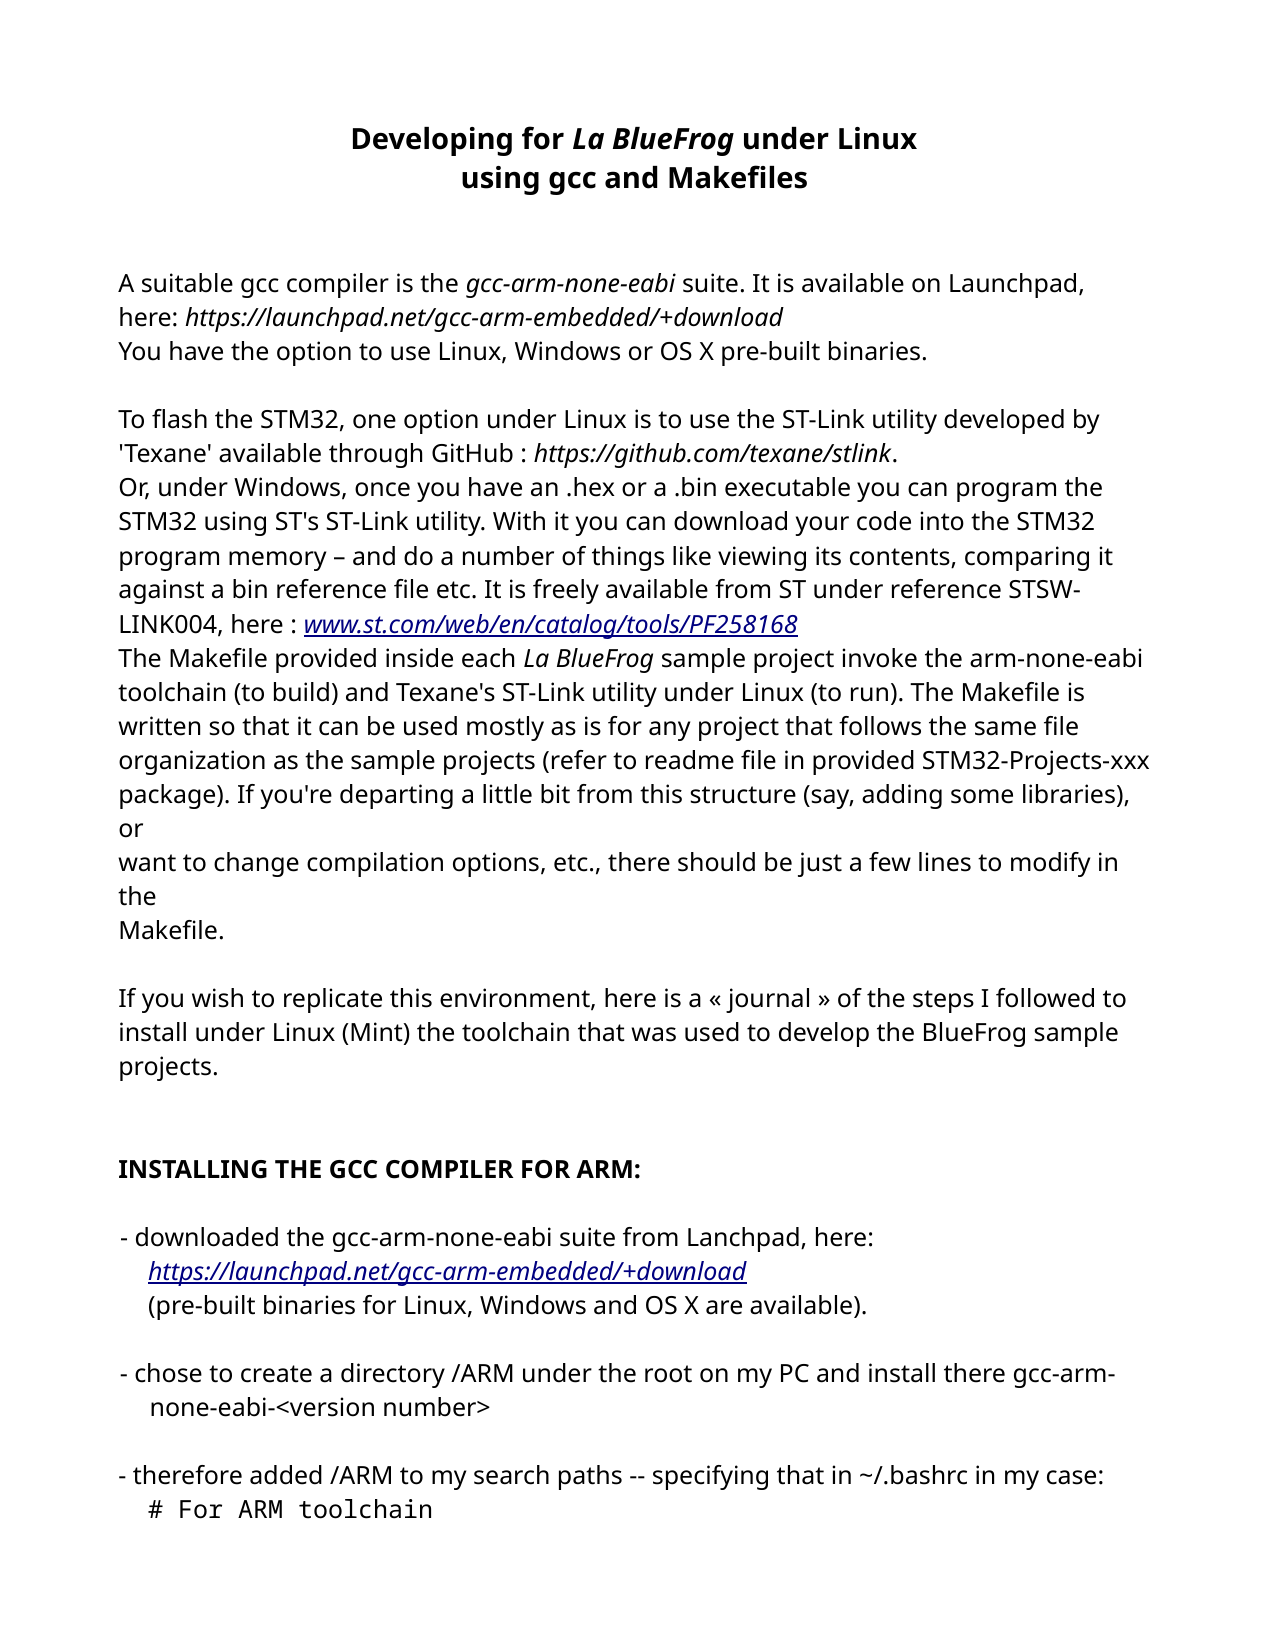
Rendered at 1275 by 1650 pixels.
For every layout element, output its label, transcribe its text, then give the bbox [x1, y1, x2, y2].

text want to change compilation options, etc., there should be just a few lines to modify in the [118, 845, 1157, 913]
text here: https://launchpad.net/gcc-arm-embedded/+download [118, 300, 1157, 334]
text - therefore added /ARM to my search paths -- specifying that in ~/.bashrc in my case: # For ARM toolchain [118, 1458, 1157, 1526]
text toolchain (to build) and Texane's ST-Link utility under Linux (to run). The Makefile is [118, 674, 1157, 708]
text STM32 using ST's ST-Link utility. With it you can download your code into the STM32 [118, 504, 1157, 538]
text Developing for La BlueFrog under Linux [118, 118, 1157, 158]
text To flash the STM32, one option under Linux is to use the ST-Link utility developed by [118, 402, 1157, 436]
text using gcc and Makefiles [118, 158, 1157, 197]
text - downloaded the gcc-arm-none-eabi suite from Lanchpad, here: https://launchpad.net/gcc-arm-embedded/+download (pre-built binaries for Linux, Windows and OS X are available). [120, 1219, 1157, 1322]
text If you wish to replicate this environment, here is a « journal » of the steps I followed to install under Linux (Mint) the toolchain that was used to develop the BlueFrog sample projects. [118, 981, 1157, 1083]
text - chose to create a directory /ARM under the root on my PC and install there gcc-arm-none-eabi-<version number> [119, 1356, 1157, 1424]
text You have the option to use Linux, Windows or OS X pre-built binaries. [118, 334, 1157, 368]
text written so that it can be used mostly as is for any project that follows the same file [118, 708, 1157, 742]
text INSTALLING THE GCC COMPILER FOR ARM: [118, 1151, 1157, 1185]
text The Makefile provided inside each La BlueFrog sample project invoke the arm-none-eabi [118, 640, 1157, 674]
text 'Texane' available through GitHub : https://github.com/texane/stlink. [118, 436, 1157, 470]
text organization as the sample projects (refer to readme file in provided STM32-Projects-xxx [118, 742, 1157, 777]
text A suitable gcc compiler is the gcc-arm-none-eabi suite. It is available on Launchpad, [118, 266, 1157, 300]
text Makefile. [118, 913, 1157, 947]
text LINK004, here : www.st.com/web/en/catalog/tools/PF258168 [118, 606, 1157, 640]
text package). If you're departing a little bit from this structure (say, adding some libraries), or [118, 777, 1157, 845]
text Or, under Windows, once you have an .hex or a .bin executable you can program the [118, 470, 1157, 504]
text against a bin reference file etc. It is freely available from ST under reference STSW- [118, 572, 1157, 606]
text program memory – and do a number of things like viewing its contents, comparing it [118, 538, 1157, 572]
